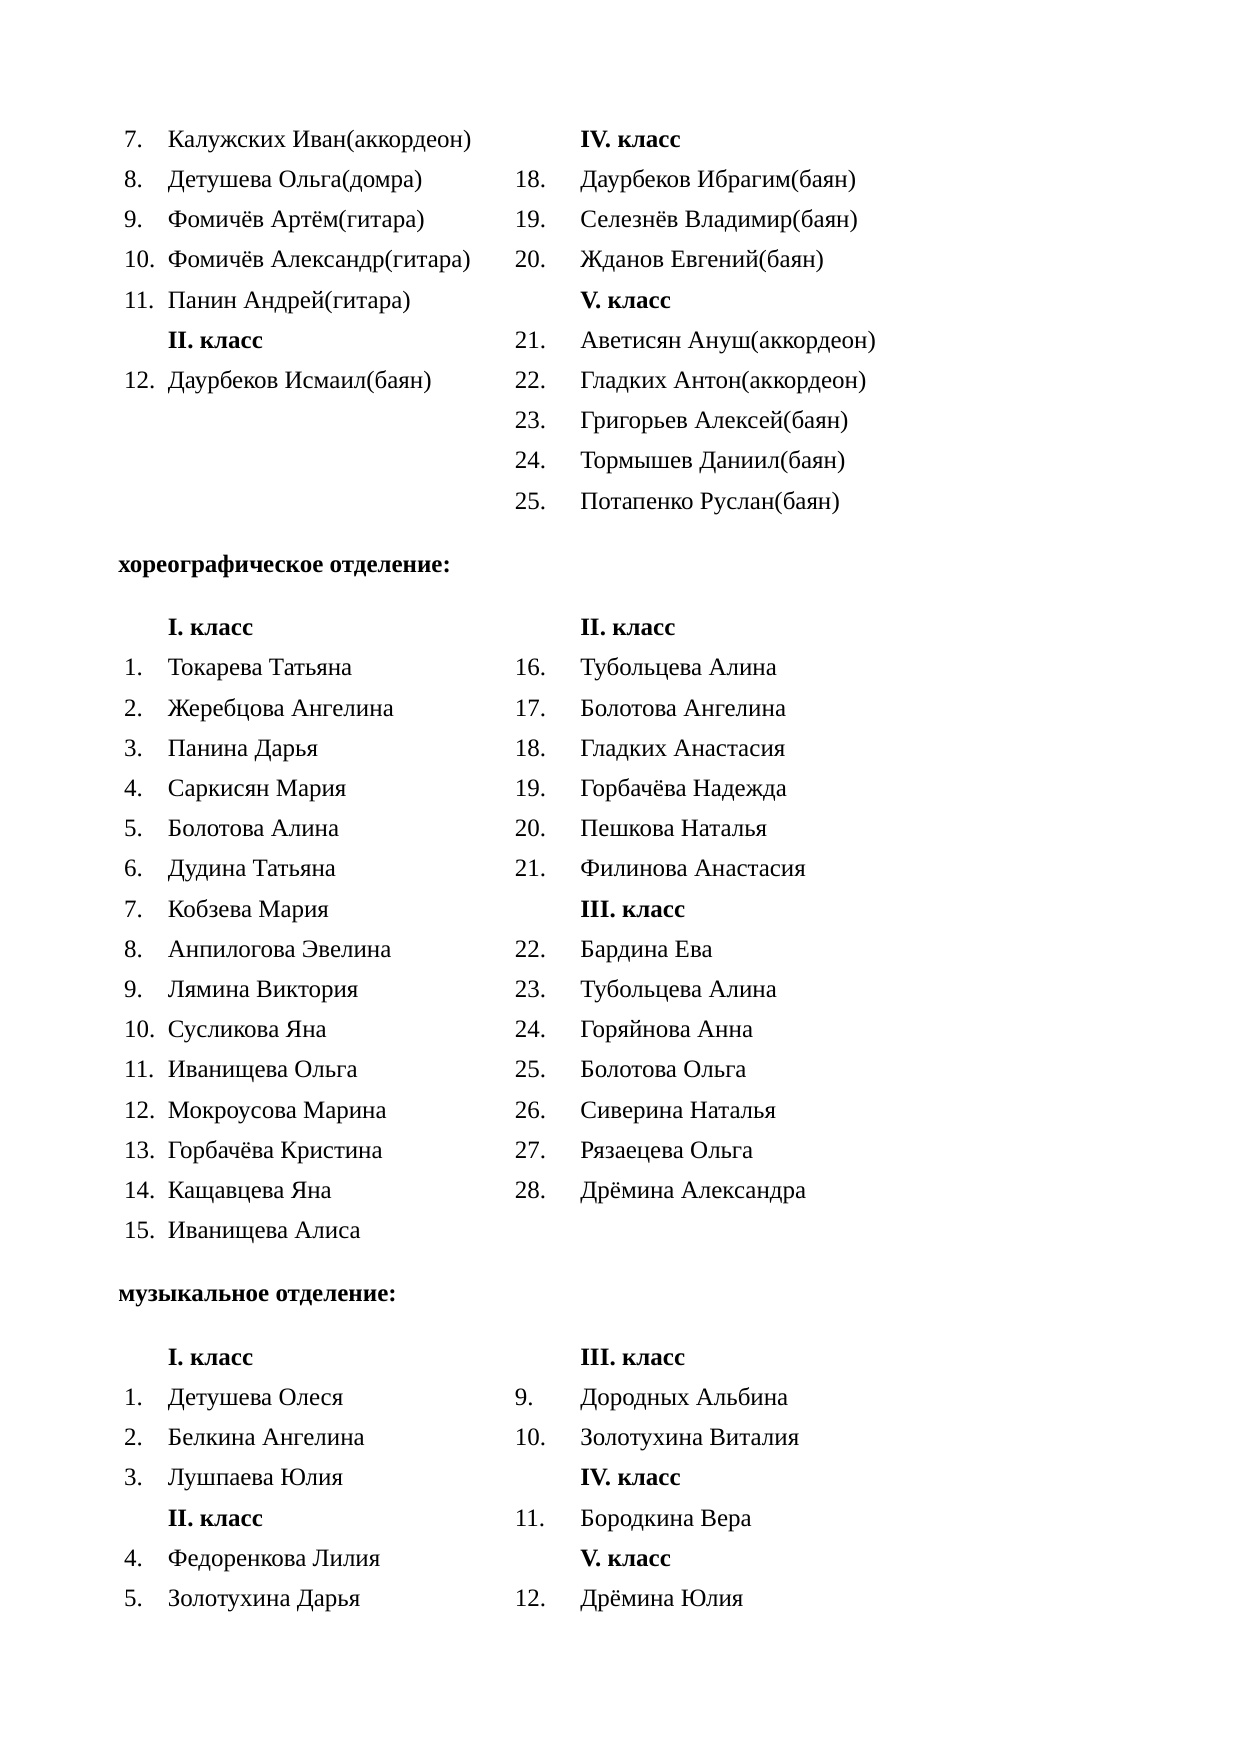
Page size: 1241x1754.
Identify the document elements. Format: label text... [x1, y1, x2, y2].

table_cell 8. [118, 928, 162, 968]
table_cell 10. [118, 1009, 162, 1049]
table_cell Потапенко Руслан(баян) [574, 480, 1123, 520]
table_cell Горяйнова Анна [574, 1009, 1123, 1049]
table_header I. класс [162, 1336, 509, 1376]
table_cell 5. [118, 1577, 162, 1617]
table_cell Кобзева Мария [162, 888, 509, 928]
table_cell 4. [118, 1537, 162, 1577]
table_cell Сусликова Яна [162, 1009, 509, 1049]
table_cell 6. [118, 848, 162, 888]
table_cell Горбачёва Кристина [162, 1129, 509, 1169]
table_cell Фомичёв Артём(гитара) [162, 199, 509, 239]
table_cell 7. [118, 888, 162, 928]
table_cell 22. [509, 359, 574, 399]
table_cell 13. [118, 1129, 162, 1169]
table_cell 9. [118, 199, 162, 239]
table_cell [509, 888, 574, 928]
table_cell 11. [118, 279, 162, 319]
table_cell Аветисян Ануш(аккордеон) [574, 319, 1123, 359]
table_cell 2. [118, 1416, 162, 1457]
table_cell 27. [509, 1129, 574, 1169]
table_cell Федоренкова Лилия [162, 1537, 509, 1577]
table_cell Дородных Альбина [574, 1376, 1123, 1416]
table_cell 10. [509, 1416, 574, 1457]
table_cell [509, 118, 574, 158]
table_cell Белкина Ангелина [162, 1416, 509, 1457]
table_header [118, 1336, 162, 1376]
table_cell IV. класс [574, 1457, 1123, 1497]
table_cell Тубольцева Алина [574, 968, 1123, 1008]
table_cell 1. [118, 1376, 162, 1416]
table_cell Саркисян Мария [162, 767, 509, 807]
table_cell Иванищева Ольга [162, 1049, 509, 1089]
table_cell 28. [509, 1169, 574, 1209]
table_cell Гладких Анастасия [574, 727, 1123, 767]
table_cell II. класс [162, 1497, 509, 1537]
table_cell Фомичёв Александр(гитара) [162, 239, 509, 279]
table_cell Бородкина Вера [574, 1497, 1123, 1537]
table_cell 3. [118, 1457, 162, 1497]
table_cell [162, 400, 509, 440]
table_cell 24. [509, 440, 574, 480]
table_cell Жданов Евгений(баян) [574, 239, 1123, 279]
table_header I. класс [162, 606, 509, 647]
table_cell Токарева Татьяна [162, 647, 509, 687]
table_cell [118, 440, 162, 480]
table_header III. класс [574, 1336, 1123, 1376]
table_cell 2. [118, 687, 162, 727]
table_cell V. класс [574, 279, 1123, 319]
table_cell Даурбеков Ибрагим(баян) [574, 158, 1123, 198]
table_cell 18. [509, 727, 574, 767]
table_cell 9. [118, 968, 162, 1008]
table_cell 1. [118, 647, 162, 687]
table_cell Дудина Татьяна [162, 848, 509, 888]
table_cell Даурбеков Исмаил(баян) [162, 359, 509, 399]
table_cell Золотухина Виталия [574, 1416, 1123, 1457]
table_cell Дрёмина Александра [574, 1169, 1123, 1209]
table_cell 15. [118, 1210, 162, 1250]
table_cell 3. [118, 727, 162, 767]
table_header II. класс [574, 606, 1123, 647]
table_cell 22. [509, 928, 574, 968]
table_cell [509, 1537, 574, 1577]
table_header [509, 606, 574, 647]
table_cell Болотова Алина [162, 808, 509, 848]
table_cell Кащавцева Яна [162, 1169, 509, 1209]
table_cell Лушпаева Юлия [162, 1457, 509, 1497]
table_cell Золотухина Дарья [162, 1577, 509, 1617]
table_cell 10. [118, 239, 162, 279]
table_cell 12. [509, 1577, 574, 1617]
table_cell 24. [509, 1009, 574, 1049]
table_header [118, 606, 162, 647]
table_cell Гладких Антон(аккордеон) [574, 359, 1123, 399]
table_cell 11. [118, 1049, 162, 1089]
table_cell Тормышев Даниил(баян) [574, 440, 1123, 480]
table_cell Филинова Анастасия [574, 848, 1123, 888]
table_cell 23. [509, 400, 574, 440]
table_cell [509, 1210, 574, 1250]
table_cell [162, 440, 509, 480]
table_cell V. класс [574, 1537, 1123, 1577]
table_cell Тубольцева Алина [574, 647, 1123, 687]
table_cell Селезнёв Владимир(баян) [574, 199, 1123, 239]
table_cell [118, 400, 162, 440]
table_cell Сиверина Наталья [574, 1089, 1123, 1129]
text музыкальное отделение: [118, 1278, 1122, 1307]
table_cell Детушева Олеся [162, 1376, 509, 1416]
table_cell Панина Дарья [162, 727, 509, 767]
table_cell 21. [509, 319, 574, 359]
table_cell 9. [509, 1376, 574, 1416]
table_cell 23. [509, 968, 574, 1008]
table_cell [118, 1497, 162, 1537]
table_cell Григорьев Алексей(баян) [574, 400, 1123, 440]
table_cell III. класс [574, 888, 1123, 928]
table_cell [509, 279, 574, 319]
table_cell 8. [118, 158, 162, 198]
table_cell 18. [509, 158, 574, 198]
table_cell 17. [509, 687, 574, 727]
text хореографическое отделение: [118, 549, 1122, 578]
table_cell 25. [509, 1049, 574, 1089]
table_cell 20. [509, 239, 574, 279]
table_cell 26. [509, 1089, 574, 1129]
table_cell 21. [509, 848, 574, 888]
table_cell 11. [509, 1497, 574, 1537]
table_cell Болотова Ольга [574, 1049, 1123, 1089]
table_cell Иванищева Алиса [162, 1210, 509, 1250]
table_cell 14. [118, 1169, 162, 1209]
table_cell Болотова Ангелина [574, 687, 1123, 727]
table_cell 7. [118, 118, 162, 158]
table_cell [118, 480, 162, 520]
table_cell [118, 319, 162, 359]
table_cell 16. [509, 647, 574, 687]
table_cell Мокроусова Марина [162, 1089, 509, 1129]
table_cell 12. [118, 1089, 162, 1129]
table_cell 19. [509, 199, 574, 239]
table_cell II. класс [162, 319, 509, 359]
table_cell [574, 1210, 1123, 1250]
table_cell 4. [118, 767, 162, 807]
table_cell [509, 1457, 574, 1497]
table_cell Анпилогова Эвелина [162, 928, 509, 968]
table_cell 19. [509, 767, 574, 807]
table_cell Жеребцова Ангелина [162, 687, 509, 727]
table_cell Панин Андрей(гитара) [162, 279, 509, 319]
table_cell Пешкова Наталья [574, 808, 1123, 848]
table_cell Дрёмина Юлия [574, 1577, 1123, 1617]
table_cell 25. [509, 480, 574, 520]
table_cell 12. [118, 359, 162, 399]
table_cell Горбачёва Надежда [574, 767, 1123, 807]
table_cell Рязаецева Ольга [574, 1129, 1123, 1169]
table_cell Детушева Ольга(домра) [162, 158, 509, 198]
table_cell IV. класс [574, 118, 1123, 158]
table_header [509, 1336, 574, 1376]
table_cell Бардина Ева [574, 928, 1123, 968]
table_cell Калужских Иван(аккордеон) [162, 118, 509, 158]
table_cell Лямина Виктория [162, 968, 509, 1008]
table_cell 20. [509, 808, 574, 848]
table_cell 5. [118, 808, 162, 848]
table_cell [162, 480, 509, 520]
